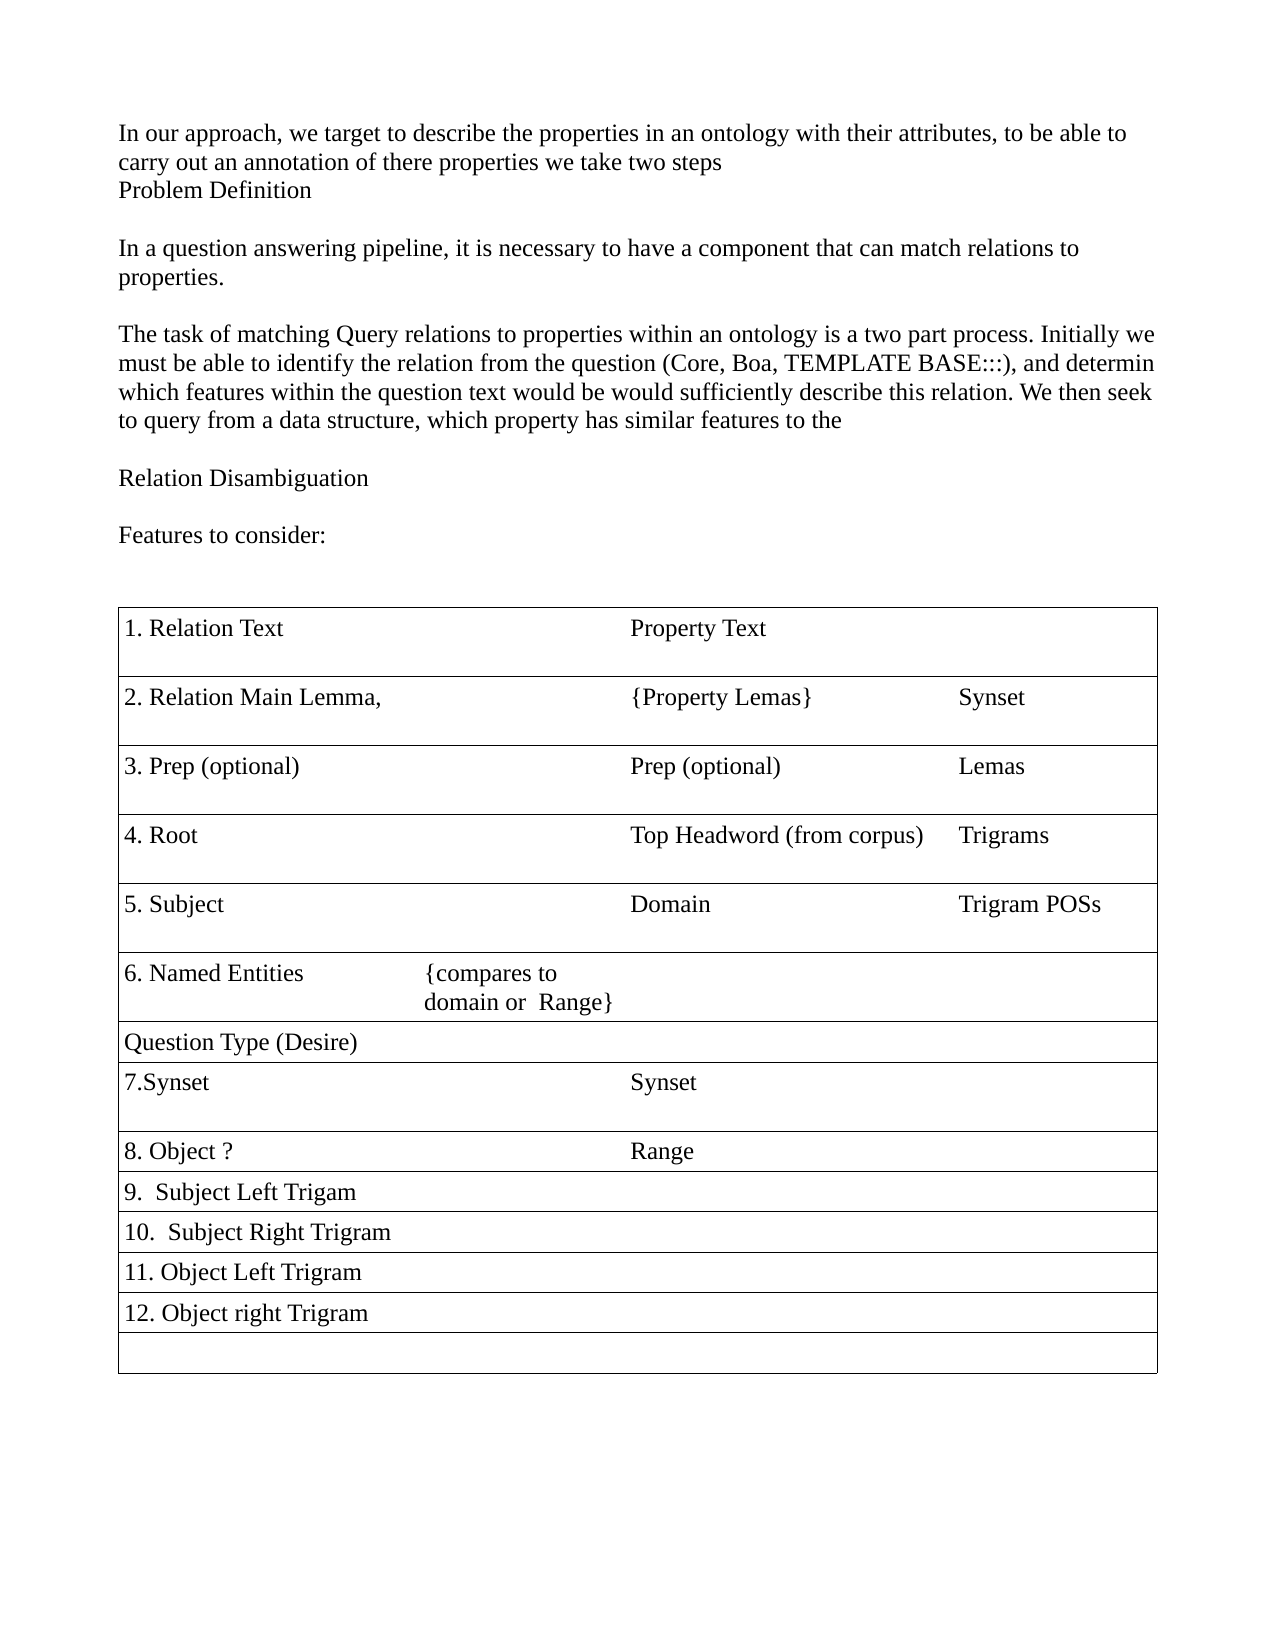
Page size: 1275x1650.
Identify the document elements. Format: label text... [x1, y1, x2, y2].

table_cell [953, 1022, 1157, 1062]
table_header [953, 608, 1157, 676]
table_cell [624, 1022, 952, 1062]
table_cell 11. Object Left Trigram [119, 1253, 418, 1292]
table_cell 9. Subject Left Trigam [119, 1172, 418, 1211]
text The task of matching Query relations to properties within an ontology is a two part process. Initially we must be able to identify the relation from the question (Core, Boa, TEMPLATE BASE:::), and determin which features within the question text would be would sufficiently describe this relation. We then seek to query from a data structure, which property has similar features to the [118, 319, 1157, 434]
table_cell [418, 1293, 624, 1332]
table_cell 3. Prep (optional) [119, 746, 418, 814]
table_cell 2. Relation Main Lemma, [119, 677, 418, 745]
table_cell [418, 1333, 624, 1372]
text Problem Definition [118, 176, 1157, 204]
table_cell Lemas [953, 746, 1157, 814]
table_cell [418, 884, 624, 952]
table_cell [418, 1132, 624, 1171]
text Features to consider: [118, 521, 1157, 549]
table_cell Trigrams [953, 815, 1157, 883]
table_cell 5. Subject [119, 884, 418, 952]
table_cell [418, 1253, 624, 1292]
table_cell [953, 953, 1157, 1021]
table_cell [953, 1172, 1157, 1211]
table_cell 12. Object right Trigram [119, 1293, 418, 1332]
table_cell [418, 1063, 624, 1131]
table_cell 7.Synset [119, 1063, 418, 1131]
table_cell Trigram POSs [953, 884, 1157, 952]
table_cell [418, 746, 624, 814]
table_cell [953, 1063, 1157, 1131]
table_cell [953, 1253, 1157, 1292]
table_cell [624, 1293, 952, 1332]
table_cell 4. Root [119, 815, 418, 883]
table_cell Synset [953, 677, 1157, 745]
table_cell Domain [624, 884, 952, 952]
table_header 1. Relation Text [119, 608, 418, 676]
table_cell Synset [624, 1063, 952, 1131]
table_cell 8. Object ? [119, 1132, 418, 1171]
table_cell Question Type (Desire) [119, 1022, 418, 1062]
text In a question answering pipeline, it is necessary to have a component that can match relations to properties. [118, 233, 1157, 291]
table_cell [418, 1172, 624, 1211]
table_cell [953, 1132, 1157, 1171]
table_cell [953, 1212, 1157, 1252]
table_cell [418, 677, 624, 745]
table_cell Prep (optional) [624, 746, 952, 814]
table_cell [624, 1333, 952, 1372]
table_cell [418, 1212, 624, 1252]
table_cell [624, 1212, 952, 1252]
table_cell {compares to domain or Range} [418, 953, 624, 1021]
text Relation Disambiguation [118, 463, 1157, 492]
table_cell [418, 815, 624, 883]
table_header Property Text [624, 608, 952, 676]
table_cell [624, 953, 952, 1021]
table_cell [624, 1253, 952, 1292]
table_cell 6. Named Entities [119, 953, 418, 1021]
table_header [418, 608, 624, 676]
table_cell [624, 1172, 952, 1211]
table_cell [953, 1333, 1157, 1372]
table_cell Top Headword (from corpus) [624, 815, 952, 883]
table_cell [418, 1022, 624, 1062]
table_cell {Property Lemas} [624, 677, 952, 745]
text In our approach, we target to describe the properties in an ontology with their attributes, to be able to carry out an annotation of there properties we take two steps [118, 118, 1157, 176]
table_cell Range [624, 1132, 952, 1171]
table_cell [119, 1333, 418, 1372]
table_cell [953, 1293, 1157, 1332]
table_cell 10. Subject Right Trigram [119, 1212, 418, 1252]
